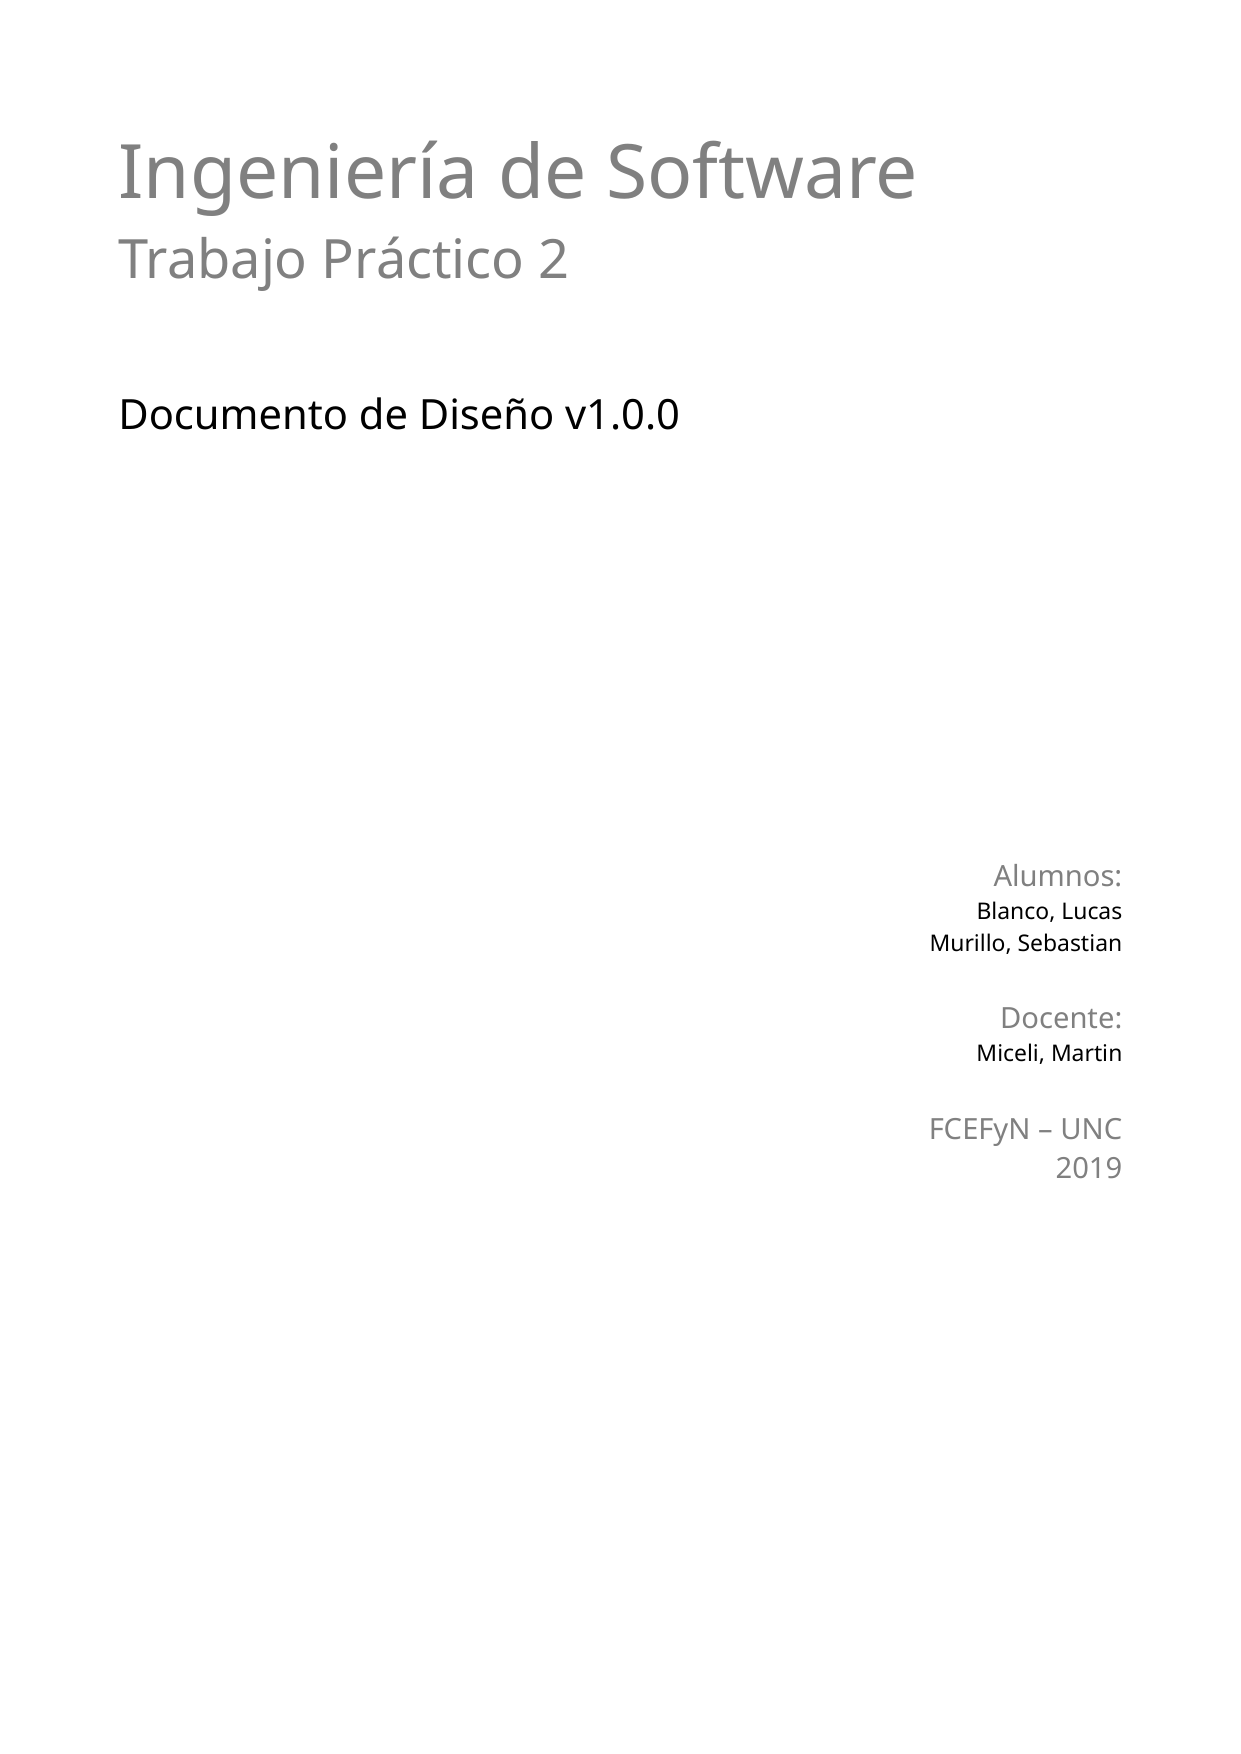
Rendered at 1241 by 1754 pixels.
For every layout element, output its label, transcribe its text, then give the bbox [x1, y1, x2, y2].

text 2019 [118, 1148, 1122, 1187]
text Murillo, Sebastian [118, 927, 1122, 958]
text Miceli, Martin [118, 1037, 1122, 1068]
text Blanco, Lucas [118, 895, 1122, 927]
text Alumnos: [118, 856, 1122, 895]
text Ingeniería de Software [118, 118, 1122, 220]
text FCEFyN – UNC [118, 1108, 1122, 1148]
text Documento de Diseño v1.0.0 [118, 385, 1122, 442]
text Docente: [118, 997, 1122, 1037]
text Trabajo Práctico 2 [118, 220, 1122, 294]
